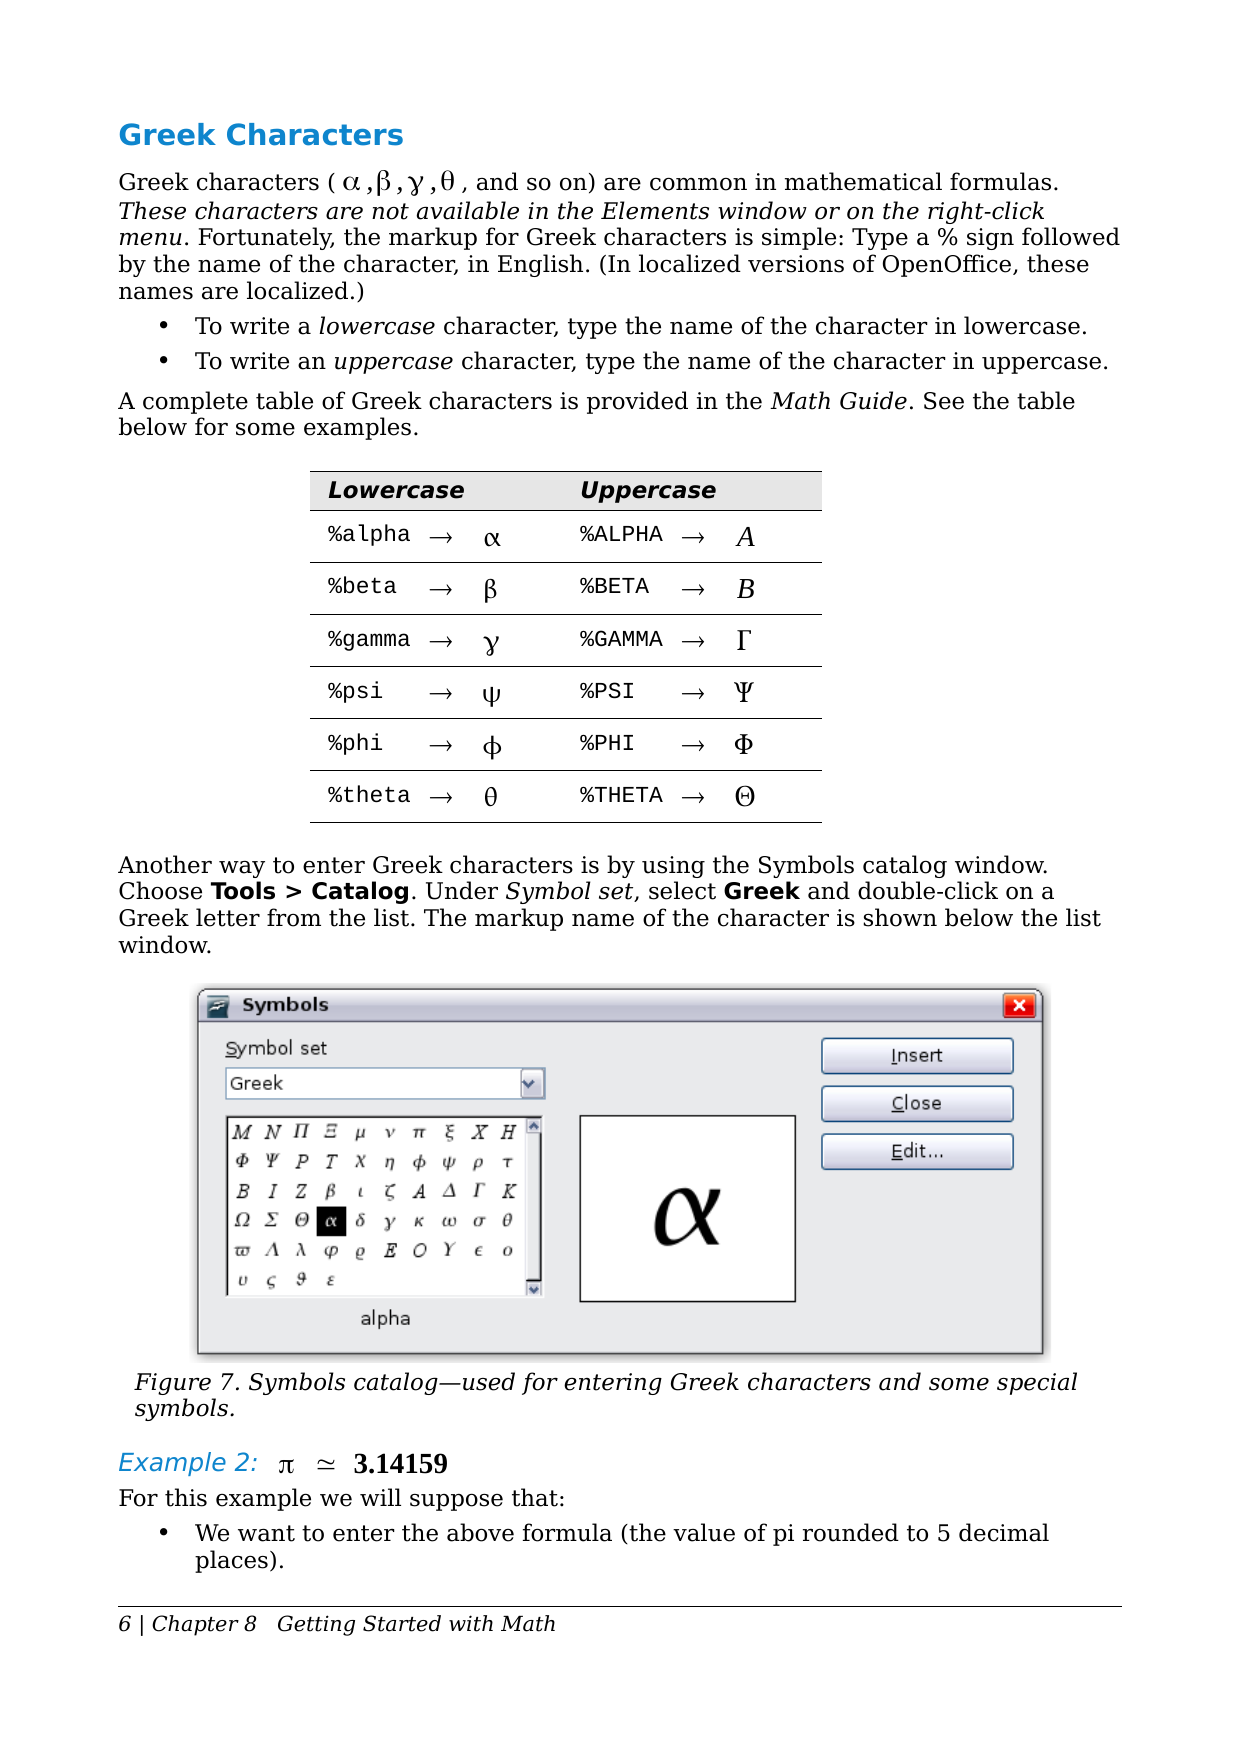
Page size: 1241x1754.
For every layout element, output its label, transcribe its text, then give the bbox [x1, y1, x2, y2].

list We want to enter the above formula (the value of pi rounded to 5 decimal places). [156, 1518, 1122, 1574]
table_cell %BETA [562, 563, 822, 614]
table_header Uppercase [562, 472, 822, 510]
table_cell %phi [310, 719, 562, 770]
table_cell %beta [310, 563, 562, 614]
picture [189, 983, 1052, 1363]
table_cell %THETA [562, 771, 822, 822]
table_cell %psi [310, 667, 562, 718]
table_cell %ALPHA [562, 511, 822, 562]
text A complete table of Greek characters is provided in the Math Guide. See the table below for some examples. [118, 388, 1122, 441]
list To write an uppercase character, type the name of the character in uppercase. [156, 346, 1122, 376]
table_cell %gamma [310, 615, 562, 666]
table_cell %PSI [562, 667, 822, 718]
list To write a lowercase character, type the name of the character in lowercase. [156, 311, 1122, 340]
text Figure 7. Symbols catalog—used for entering Greek characters and some special symbols. [134, 1369, 1106, 1422]
subtitle Example 2: [118, 1446, 1122, 1479]
table_cell %alpha [310, 511, 562, 562]
subtitle Greek Characters [118, 118, 1122, 152]
table_cell %PHI [562, 719, 822, 770]
list For this example we will suppose that: [118, 1485, 1122, 1512]
table_cell %theta [310, 771, 562, 822]
list Greek characters (, and so on) are common in mathematical formulas. These characters are not available in the Elements window or on the right-click menu. Fortunately, the markup for Greek characters is simple: Type a % sign followed by the name of the character, in English. (In localized versions of OpenOffice, these names are localized.) [118, 164, 1122, 304]
table_header Lowercase [310, 472, 562, 510]
text Another way to enter Greek characters is by using the Symbols catalog window. Choose Tools > Catalog. Under Symbol set, select Greek and double-click on a Greek letter from the list. The markup name of the character is shown below the list window. [118, 852, 1122, 958]
table_cell %GAMMA [562, 615, 822, 666]
